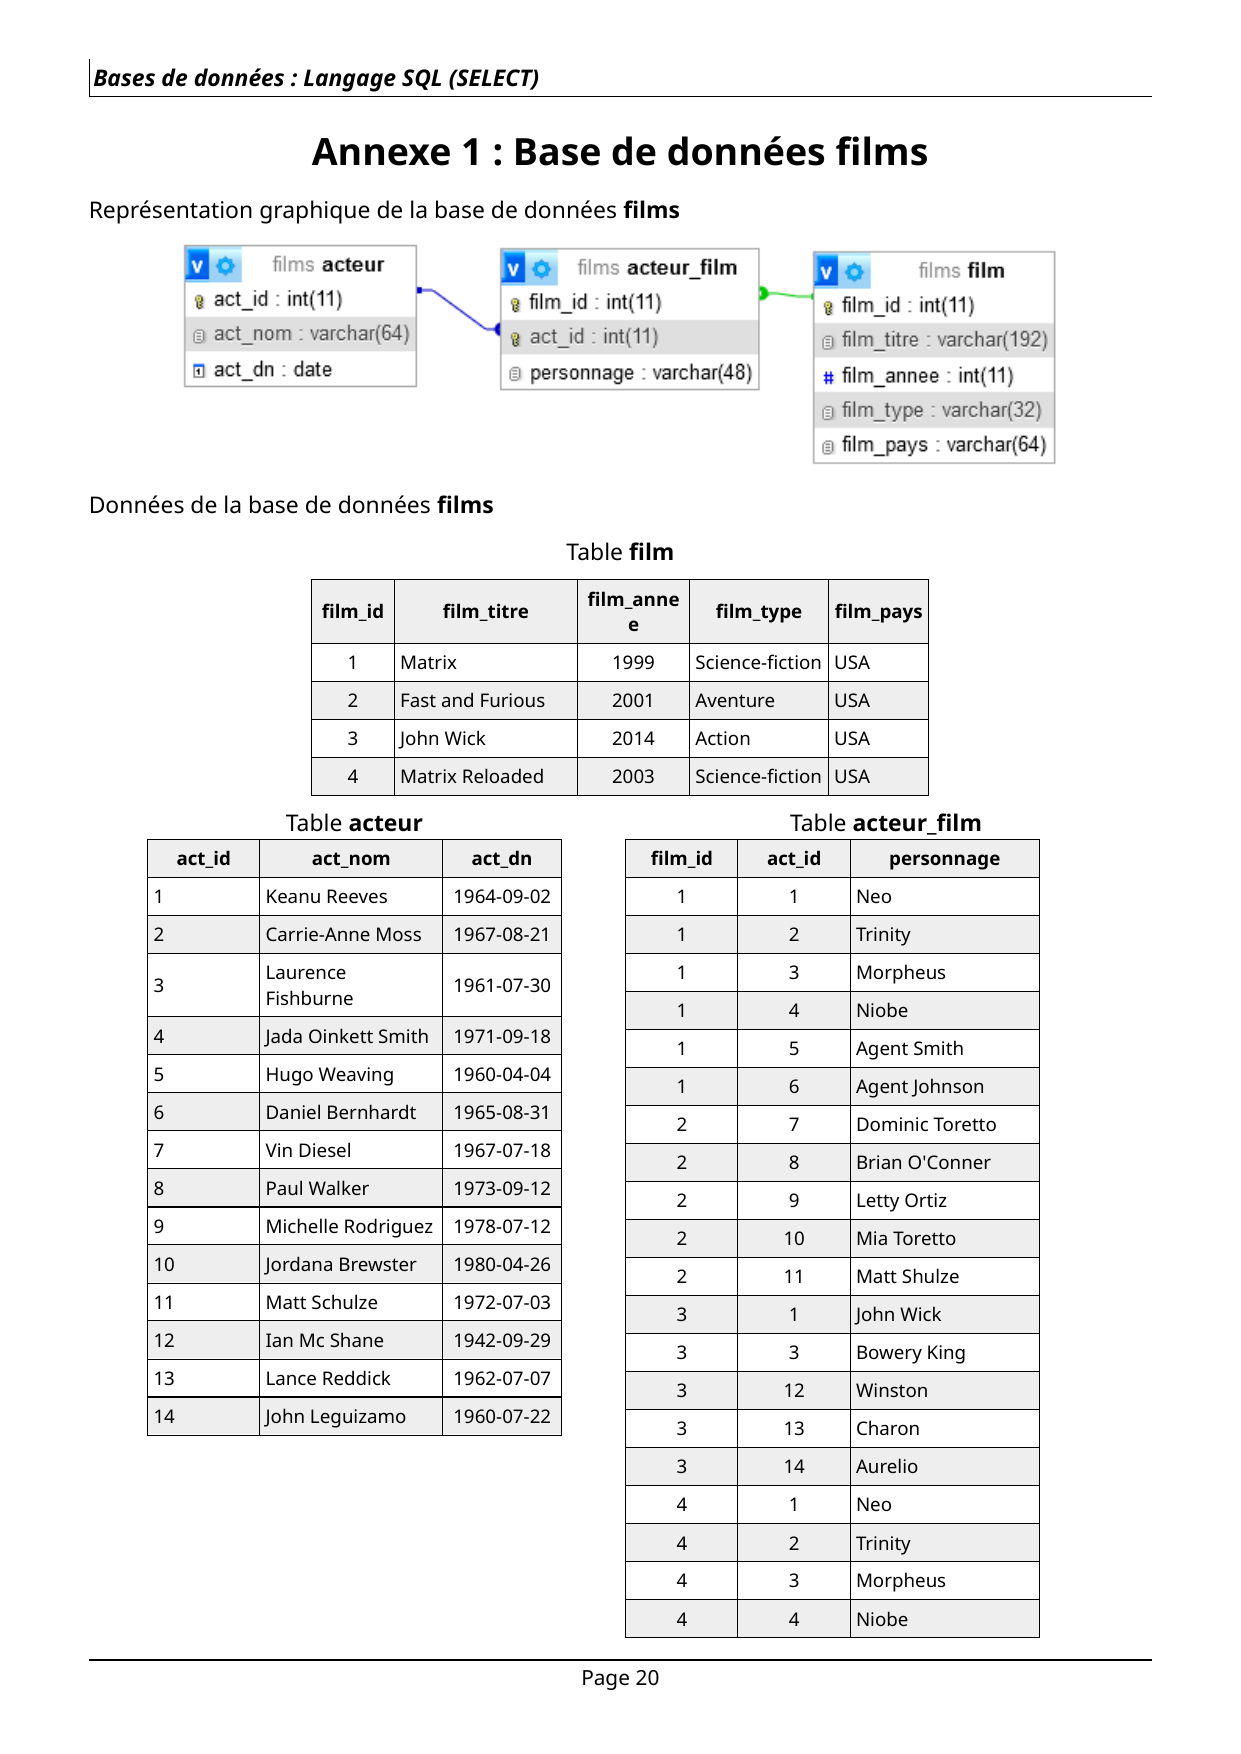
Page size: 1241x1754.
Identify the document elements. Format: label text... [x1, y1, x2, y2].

table_cell 3 [148, 954, 259, 1016]
table_cell Matrix [395, 644, 577, 681]
table_header act_nom [260, 840, 442, 877]
table_cell 12 [738, 1372, 850, 1409]
table_cell 13 [148, 1360, 259, 1396]
table_cell Fast and Furious [395, 682, 577, 719]
table_header act_dn [443, 840, 561, 877]
table_cell Paul Walker [260, 1169, 442, 1206]
table_cell 3 [626, 1296, 737, 1333]
table_cell 3 [626, 1448, 737, 1485]
table_cell Carrie-Anne Moss [260, 916, 442, 953]
table_header film_titre [395, 580, 577, 643]
table_cell 7 [148, 1131, 259, 1168]
table_cell Ian Mc Shane [260, 1321, 442, 1358]
table_cell 6 [738, 1068, 850, 1105]
table_cell 4 [738, 992, 850, 1029]
table_cell 9 [738, 1182, 850, 1219]
table_cell 4 [626, 1562, 737, 1599]
table_cell Jada Oinkett Smith [260, 1017, 442, 1054]
table_cell USA [829, 758, 928, 795]
table_cell Daniel Bernhardt [260, 1093, 442, 1130]
table_cell 3 [626, 1334, 737, 1371]
table_cell Agent Smith [851, 1030, 1039, 1067]
table_cell 2 [626, 1106, 737, 1143]
table_cell 1960-04-04 [443, 1055, 561, 1092]
text Données de la base de données films [88, 488, 1152, 520]
table_cell 2 [148, 916, 259, 953]
table_cell 2 [738, 916, 850, 953]
table_cell 1 [626, 916, 737, 953]
table_cell 1973-09-12 [443, 1169, 561, 1206]
table_cell 2014 [578, 720, 689, 757]
table_cell Table acteur [89, 802, 620, 1644]
table_cell 1 [626, 1030, 737, 1067]
table_cell 1978-07-12 [443, 1208, 561, 1244]
table_cell 1 [312, 644, 394, 681]
table_header Table film [89, 530, 1152, 802]
table_cell 1 [626, 954, 737, 991]
table_cell 3 [626, 1410, 737, 1447]
table_cell Lance Reddick [260, 1360, 442, 1396]
table_cell 14 [738, 1448, 850, 1485]
table_cell John Wick [851, 1296, 1039, 1333]
table_cell 3 [738, 954, 850, 991]
table_cell Matt Schulze [260, 1284, 442, 1320]
table_cell Action [690, 720, 828, 757]
picture [178, 242, 1062, 472]
table_cell 4 [626, 1524, 737, 1561]
table_cell 4 [148, 1017, 259, 1054]
table_cell 1965-08-31 [443, 1093, 561, 1130]
table_cell 3 [312, 720, 394, 757]
table_cell 1967-08-21 [443, 916, 561, 953]
table_cell 14 [148, 1398, 259, 1434]
table_cell Agent Johnson [851, 1068, 1039, 1105]
table_cell 1972-07-03 [443, 1284, 561, 1320]
table_cell 7 [738, 1106, 850, 1143]
table_cell Niobe [851, 992, 1039, 1029]
table_header act_id [738, 840, 850, 877]
table_cell 1 [738, 1486, 850, 1523]
table_cell 5 [148, 1055, 259, 1092]
table_header film_pays [829, 580, 928, 643]
table_cell Aventure [690, 682, 828, 719]
table_cell 11 [738, 1258, 850, 1295]
table_cell 1980-04-26 [443, 1245, 561, 1282]
table_cell 6 [148, 1093, 259, 1130]
table_cell Hugo Weaving [260, 1055, 442, 1092]
table_cell 1960-07-22 [443, 1398, 561, 1434]
table_cell 1 [148, 878, 259, 915]
table_header film_id [312, 580, 394, 643]
text Représentation graphique de la base de données films [88, 194, 1152, 226]
table_cell Bowery King [851, 1334, 1039, 1371]
table_cell 4 [626, 1486, 737, 1523]
table_header film_annee [578, 580, 689, 643]
table_cell 4 [738, 1600, 850, 1637]
table_cell 10 [148, 1245, 259, 1282]
table_cell Mia Toretto [851, 1220, 1039, 1257]
table_cell 2003 [578, 758, 689, 795]
table_cell 10 [738, 1220, 850, 1257]
table_cell 3 [738, 1562, 850, 1599]
table_cell 2 [738, 1524, 850, 1561]
table_cell 5 [738, 1030, 850, 1067]
table_header personnage [851, 840, 1039, 877]
table_cell USA [829, 644, 928, 681]
table_cell 4 [626, 1600, 737, 1637]
table_header film_type [690, 580, 828, 643]
table_cell 8 [148, 1169, 259, 1206]
table_cell 11 [148, 1284, 259, 1320]
table_cell John Wick [395, 720, 577, 757]
table_cell Morpheus [851, 1562, 1039, 1599]
table_cell Letty Ortiz [851, 1182, 1039, 1219]
table_cell Brian O'Conner [851, 1144, 1039, 1181]
table_cell USA [829, 682, 928, 719]
table_cell 1961-07-30 [443, 954, 561, 1016]
table_cell Science-fiction [690, 644, 828, 681]
table_cell 1999 [578, 644, 689, 681]
table_cell 1 [626, 992, 737, 1029]
table_cell Trinity [851, 1524, 1039, 1561]
table_cell 1971-09-18 [443, 1017, 561, 1054]
table_cell Charon [851, 1410, 1039, 1447]
table_cell Matt Shulze [851, 1258, 1039, 1295]
table_cell 2 [626, 1144, 737, 1181]
table_cell Aurelio [851, 1448, 1039, 1485]
table_cell Michelle Rodriguez [260, 1208, 442, 1244]
table_cell Neo [851, 878, 1039, 915]
table_cell 1 [738, 1296, 850, 1333]
table_cell Jordana Brewster [260, 1245, 442, 1282]
table_cell 9 [148, 1208, 259, 1244]
table_cell 2 [312, 682, 394, 719]
table_header film_id [626, 840, 737, 877]
table_cell 3 [738, 1334, 850, 1371]
table_cell Vin Diesel [260, 1131, 442, 1168]
subtitle Annexe 1 : Base de données films [88, 126, 1152, 177]
table_cell USA [829, 720, 928, 757]
table_cell Neo [851, 1486, 1039, 1523]
table_cell Trinity [851, 916, 1039, 953]
table_cell Dominic Toretto [851, 1106, 1039, 1143]
table_cell 2 [626, 1258, 737, 1295]
table_cell 1967-07-18 [443, 1131, 561, 1168]
table_cell 1 [626, 878, 737, 915]
table_cell 2 [626, 1220, 737, 1257]
table_cell Table acteur_film [620, 802, 1152, 1644]
table_cell 3 [626, 1372, 737, 1409]
table_cell 2001 [578, 682, 689, 719]
table_cell 2 [626, 1182, 737, 1219]
table_cell Morpheus [851, 954, 1039, 991]
table_cell John Leguizamo [260, 1398, 442, 1434]
table_cell Niobe [851, 1600, 1039, 1637]
table_cell 1 [626, 1068, 737, 1105]
table_header act_id [148, 840, 259, 877]
table_cell 1942-09-29 [443, 1321, 561, 1358]
table_cell 1962-07-07 [443, 1360, 561, 1396]
table_cell Winston [851, 1372, 1039, 1409]
table_cell 4 [312, 758, 394, 795]
table_cell Matrix Reloaded [395, 758, 577, 795]
table_cell 1964-09-02 [443, 878, 561, 915]
table_cell 12 [148, 1321, 259, 1358]
table_cell Science-fiction [690, 758, 828, 795]
table_cell Keanu Reeves [260, 878, 442, 915]
table_cell 13 [738, 1410, 850, 1447]
table_cell 8 [738, 1144, 850, 1181]
table_cell 1 [738, 878, 850, 915]
table_cell Laurence Fishburne [260, 954, 442, 1016]
